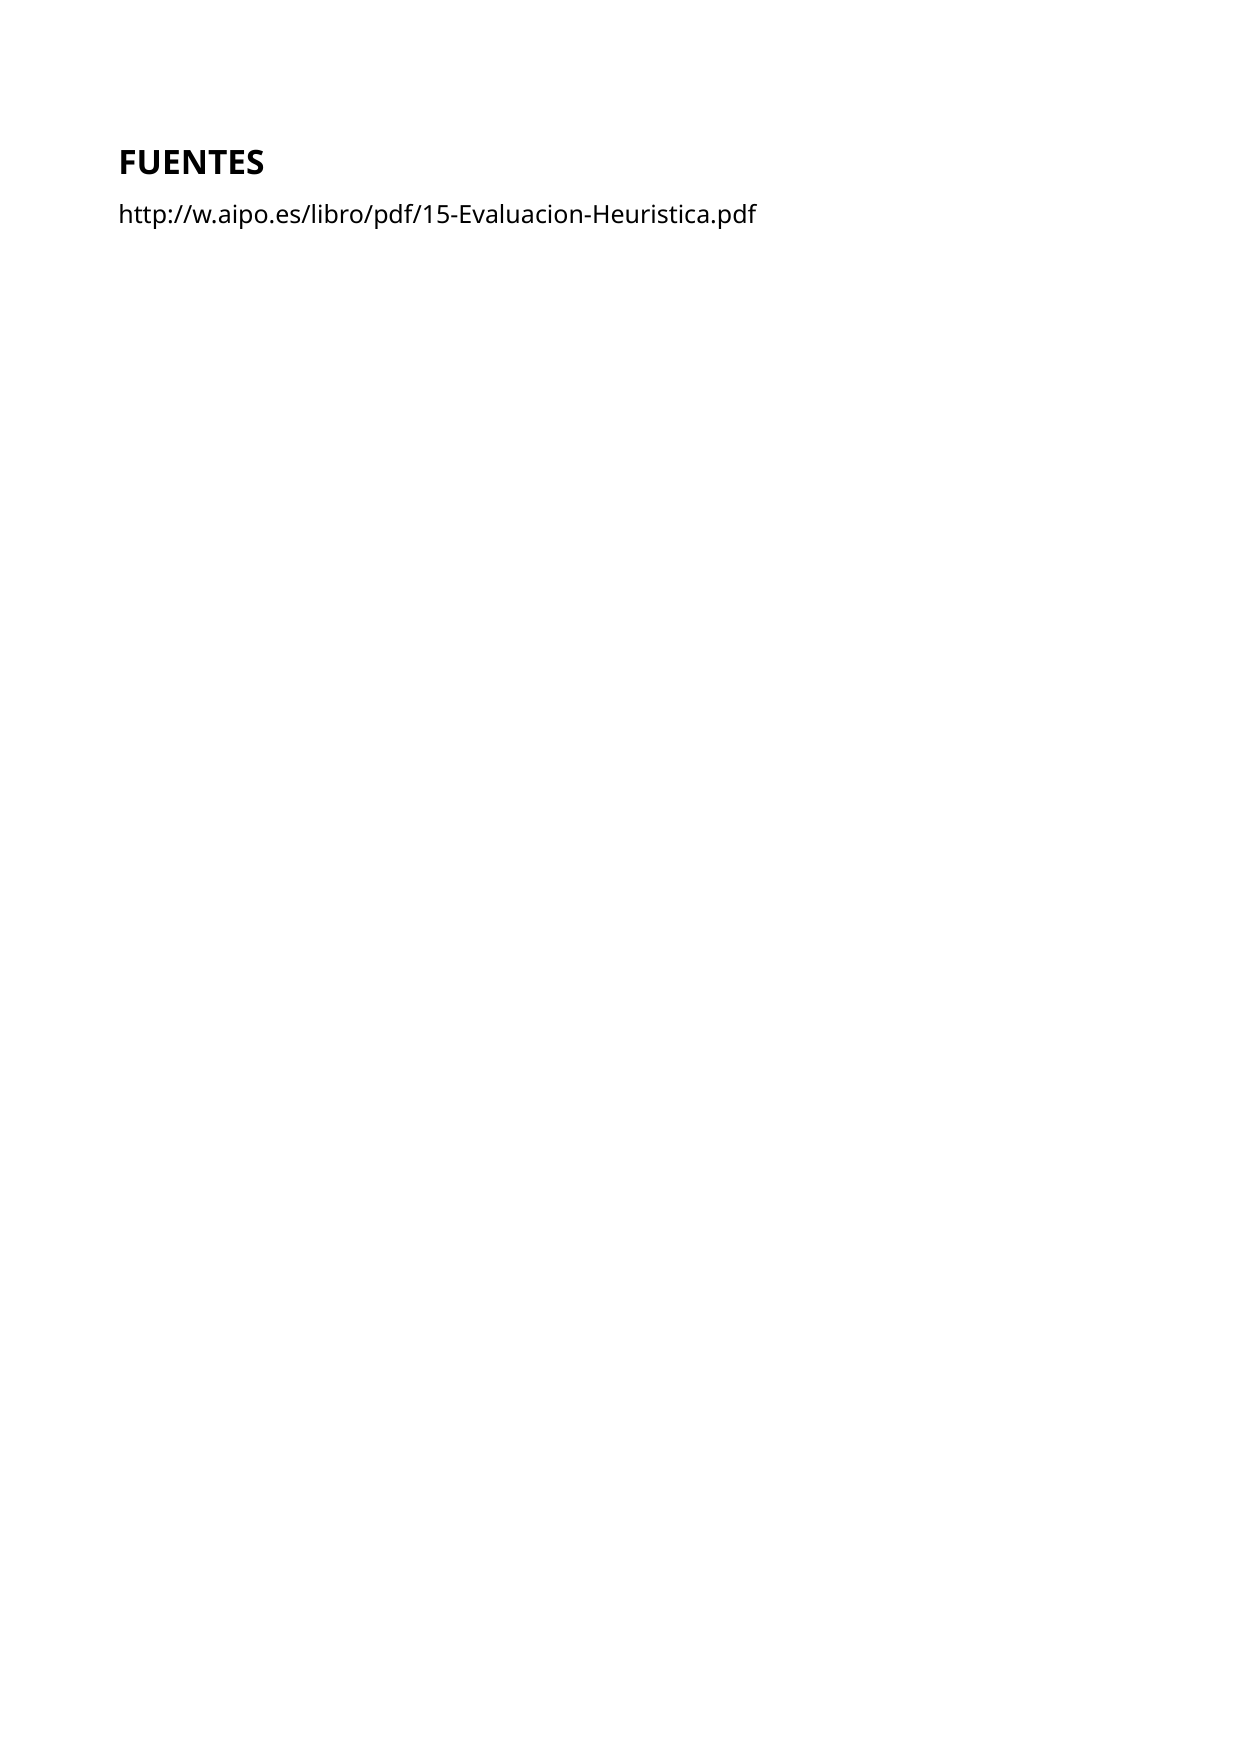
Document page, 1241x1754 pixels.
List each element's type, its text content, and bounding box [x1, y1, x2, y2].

subtitle FUENTES [118, 139, 1122, 185]
text http://w.aipo.es/libro/pdf/15-Evaluacion-Heuristica.pdf [118, 197, 1122, 231]
